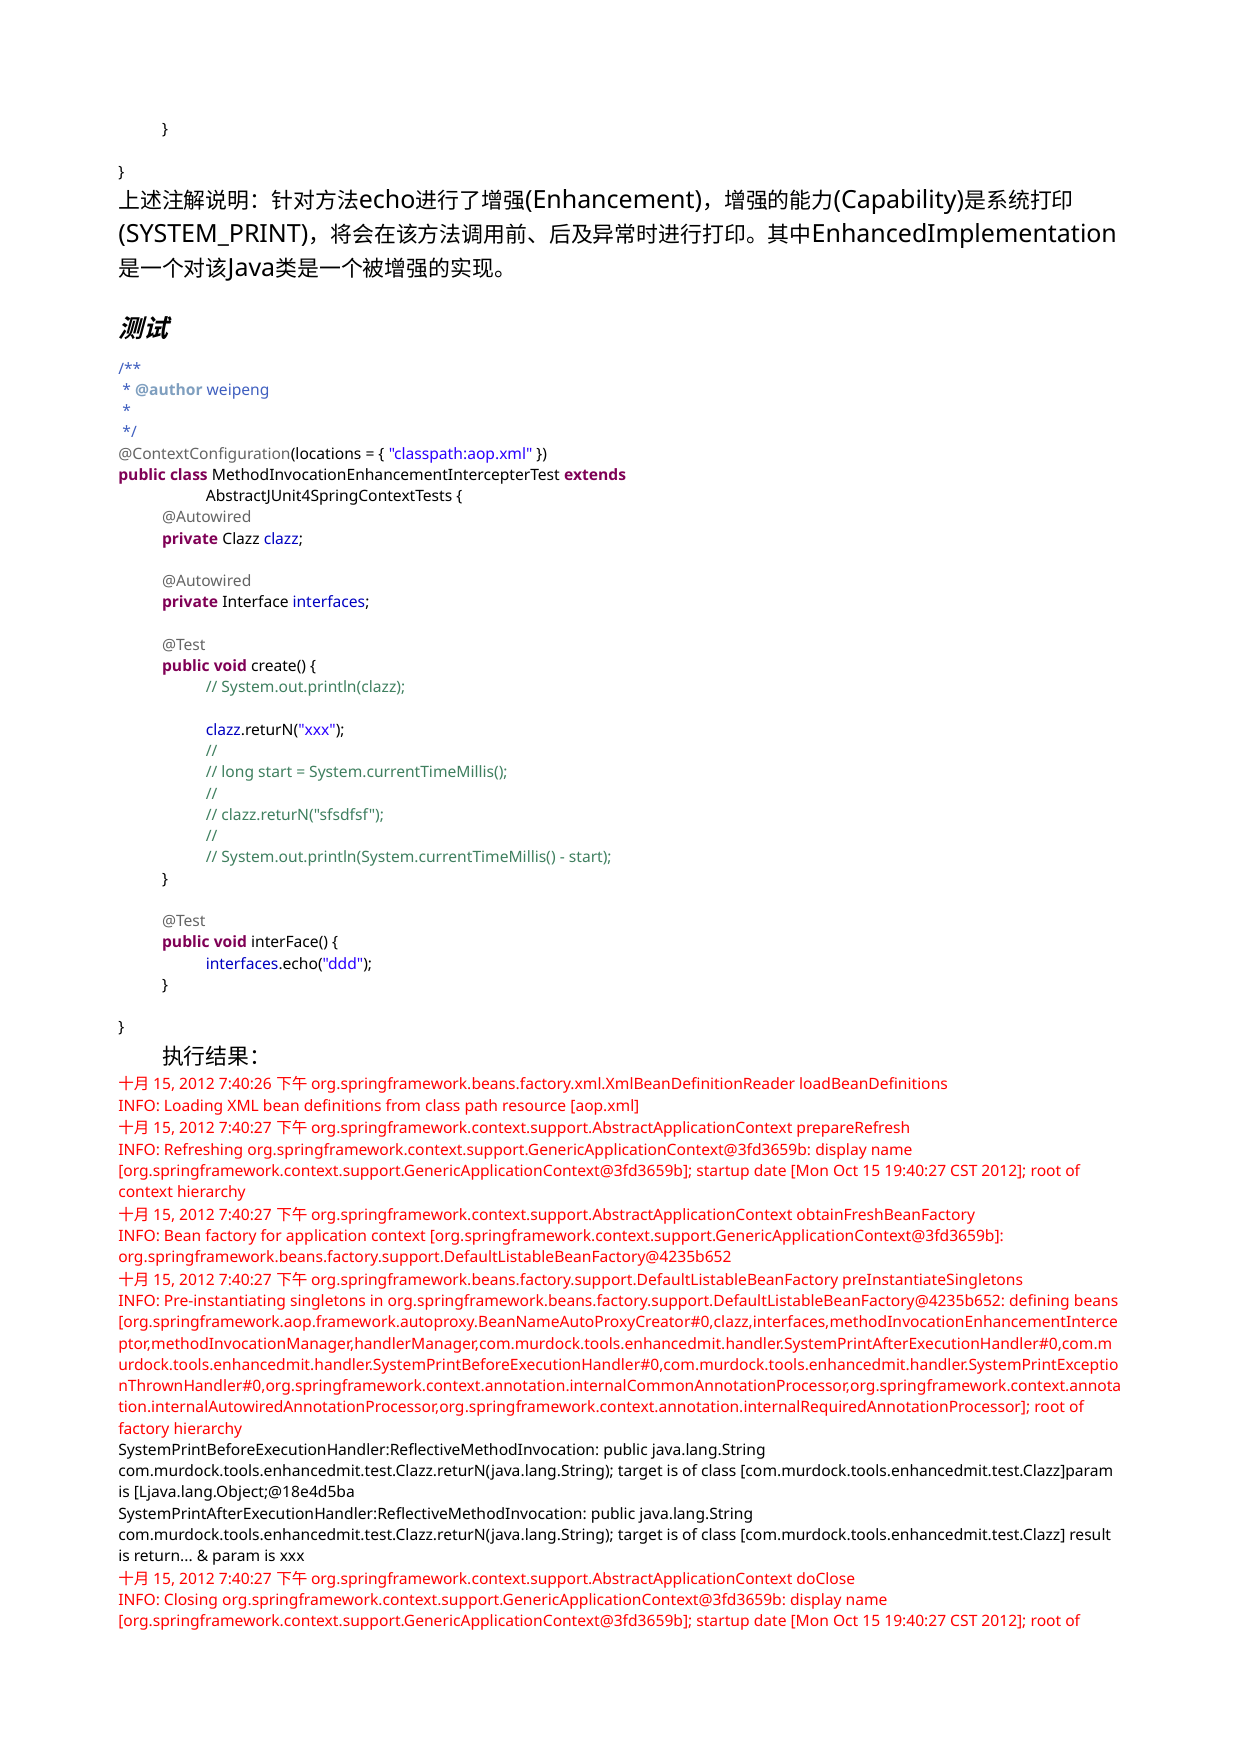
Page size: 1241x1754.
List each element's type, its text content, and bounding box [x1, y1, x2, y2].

text // System.out.println(clazz); [118, 676, 1122, 697]
text @Autowired [118, 506, 1122, 527]
text @Test [118, 910, 1122, 931]
text 执行结果： [118, 1037, 1122, 1072]
text public void create() { [118, 655, 1122, 676]
text INFO: Bean factory for application context [org.springframework.context.support.GenericApplicationContext@3fd3659b]: org.springframework.beans.factory.support.DefaultListableBeanFactory@4235b652 [118, 1225, 1122, 1267]
text public void interFace() { [118, 931, 1122, 952]
text } [118, 974, 1122, 995]
text /** [118, 357, 1122, 379]
text INFO: Pre-instantiating singletons in org.springframework.beans.factory.support.DefaultListableBeanFactory@4235b652: defining beans [org.springframework.aop.framework.autoproxy.BeanNameAutoProxyCreator#0,clazz,interfaces,methodInvocationEnhancementInterceptor,methodInvocationManager,handlerManager,com.murdock.tools.enhancedmit.handler.SystemPrintAfterExecutionHandler#0,com.murdock.tools.enhancedmit.handler.SystemPrintBeforeExecutionHandler#0,com.murdock.tools.enhancedmit.handler.SystemPrintExceptionThrownHandler#0,org.springframework.context.annotation.internalCommonAnnotationProcessor,org.springframework.context.annotation.internalAutowiredAnnotationProcessor,org.springframework.context.annotation.internalRequiredAnnotationProcessor]; root of factory hierarchy [118, 1290, 1122, 1439]
text clazz.returN("xxx"); [118, 719, 1122, 740]
text // System.out.println(System.currentTimeMillis() - start); [118, 846, 1122, 867]
text 十月 15, 2012 7:40:27 下午 org.springframework.context.support.AbstractApplicationContext prepareRefresh [118, 1116, 1122, 1138]
text * [118, 400, 1122, 421]
text AbstractJUnit4SpringContextTests { [118, 485, 1122, 506]
subtitle 测试 [118, 309, 1122, 345]
text private Clazz clazz; [118, 527, 1122, 549]
text } [118, 1016, 1122, 1037]
text private Interface interfaces; [118, 591, 1122, 612]
text } [118, 867, 1122, 889]
text // clazz.returN("sfsdfsf"); [118, 804, 1122, 825]
text 十月 15, 2012 7:40:27 下午 org.springframework.beans.factory.support.DefaultListableBeanFactory preInstantiateSingletons [118, 1267, 1122, 1290]
text 十月 15, 2012 7:40:26 下午 org.springframework.beans.factory.xml.XmlBeanDefinitionReader loadBeanDefinitions [118, 1072, 1122, 1094]
text @Test [118, 634, 1122, 655]
text INFO: Refreshing org.springframework.context.support.GenericApplicationContext@3fd3659b: display name [org.springframework.context.support.GenericApplicationContext@3fd3659b]; startup date [Mon Oct 15 19:40:27 CST 2012]; root of context hierarchy [118, 1138, 1122, 1202]
text 十月 15, 2012 7:40:27 下午 org.springframework.context.support.AbstractApplicationContext doClose [118, 1566, 1122, 1589]
text // [118, 740, 1122, 761]
text INFO: Loading XML bean definitions from class path resource [aop.xml] [118, 1094, 1122, 1116]
text SystemPrintAfterExecutionHandler:ReflectiveMethodInvocation: public java.lang.String com.murdock.tools.enhancedmit.test.Clazz.returN(java.lang.String); target is of class [com.murdock.tools.enhancedmit.test.Clazz] result is return... & param is xxx [118, 1502, 1122, 1566]
text } [118, 161, 1122, 182]
text // [118, 825, 1122, 846]
text * @author weipeng [118, 379, 1122, 400]
text } [118, 118, 1122, 139]
text @Autowired [118, 570, 1122, 591]
text 上述注解说明：针对方法echo进行了增强(Enhancement)，增强的能力(Capability)是系统打印(SYSTEM_PRINT)，将会在该方法调用前、后及异常时进行打印。其中EnhancedImplementation是一个对该Java类是一个被增强的实现。 [118, 182, 1122, 284]
text @ContextConfiguration(locations = { "classpath:aop.xml" }) [118, 442, 1122, 464]
text interfaces.echo("ddd"); [118, 952, 1122, 974]
text // [118, 782, 1122, 804]
text 十月 15, 2012 7:40:27 下午 org.springframework.context.support.AbstractApplicationContext obtainFreshBeanFactory [118, 1202, 1122, 1225]
text // long start = System.currentTimeMillis(); [118, 761, 1122, 782]
text public class MethodInvocationEnhancementIntercepterTest extends [118, 464, 1122, 485]
text INFO: Closing org.springframework.context.support.GenericApplicationContext@3fd3659b: display name [org.springframework.context.support.GenericApplicationContext@3fd3659b]; startup date [Mon Oct 15 19:40:27 CST 2012]; root of [118, 1589, 1122, 1631]
text */ [118, 421, 1122, 442]
text SystemPrintBeforeExecutionHandler:ReflectiveMethodInvocation: public java.lang.String com.murdock.tools.enhancedmit.test.Clazz.returN(java.lang.String); target is of class [com.murdock.tools.enhancedmit.test.Clazz]param is [Ljava.lang.Object;@18e4d5ba [118, 1439, 1122, 1502]
